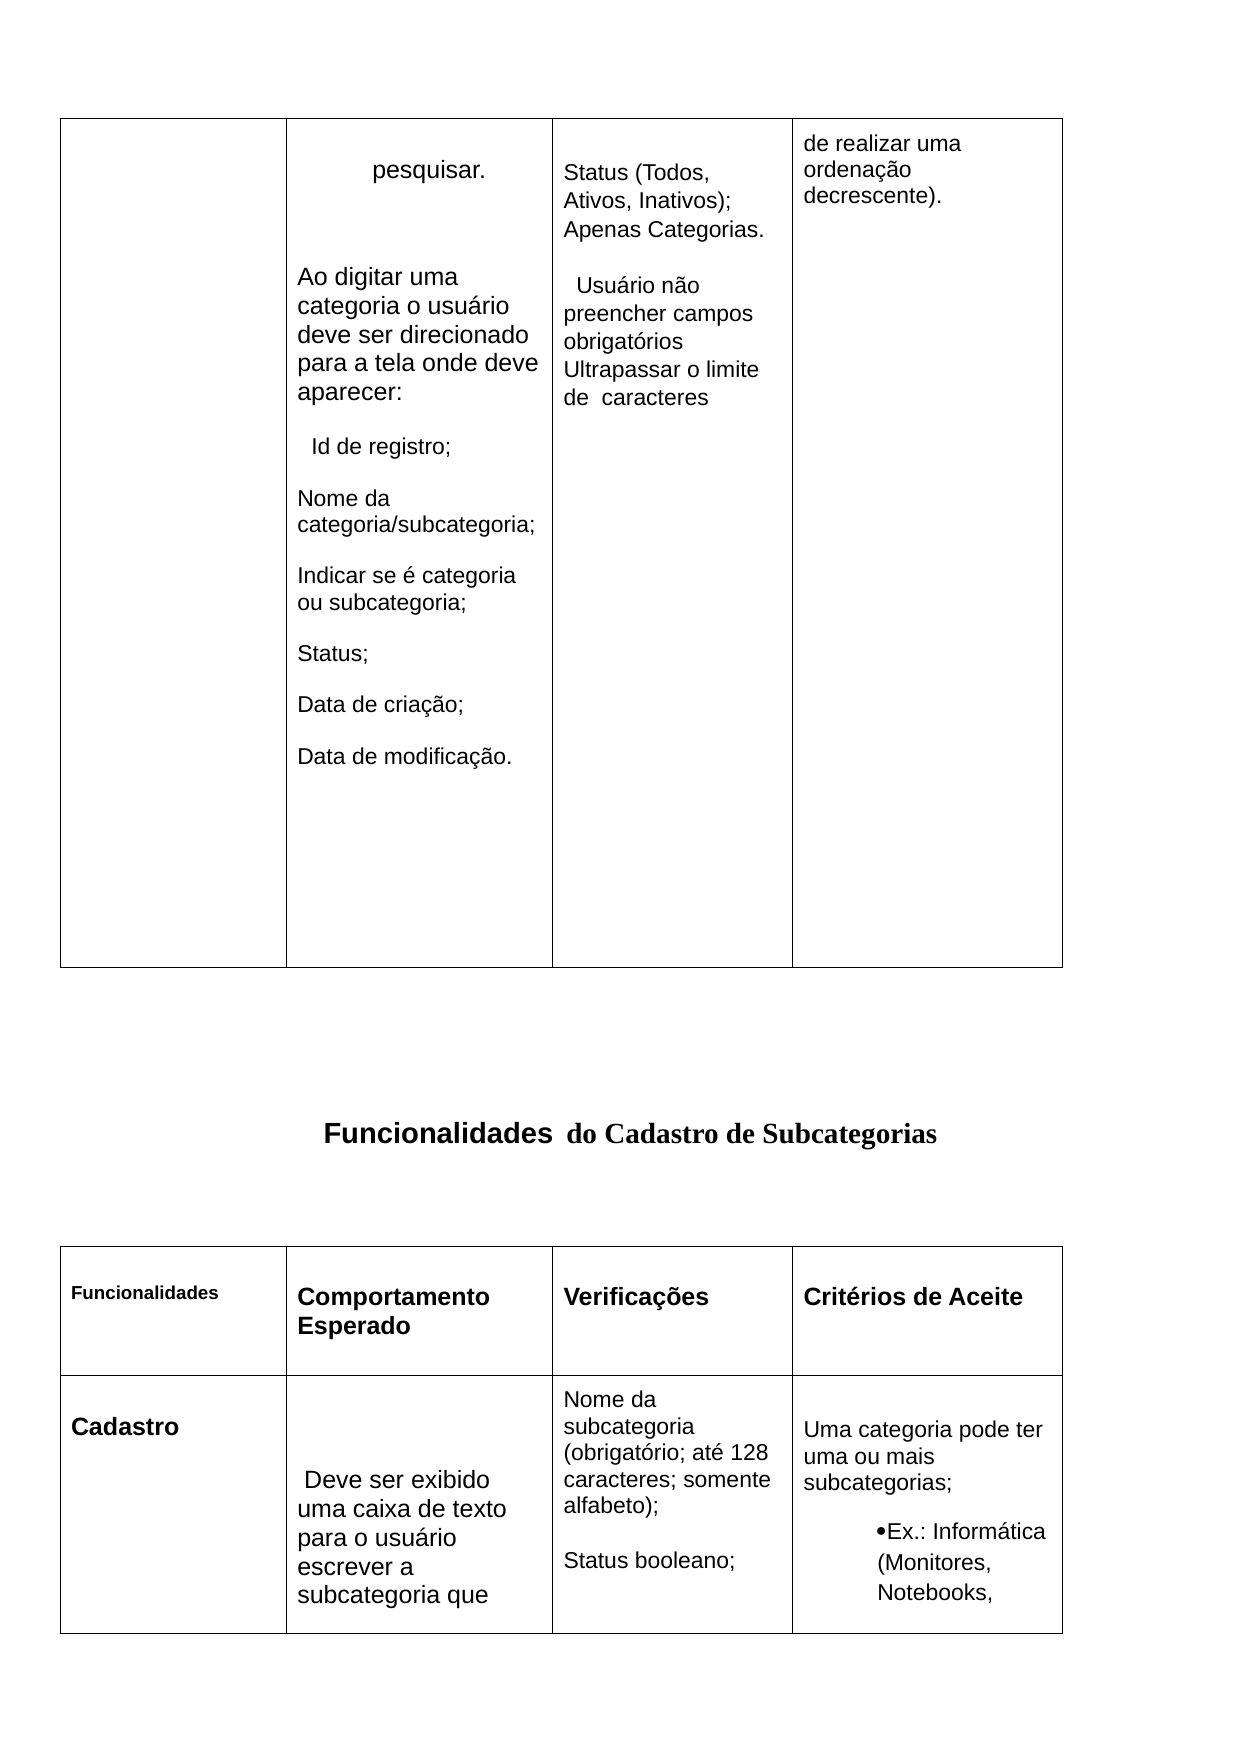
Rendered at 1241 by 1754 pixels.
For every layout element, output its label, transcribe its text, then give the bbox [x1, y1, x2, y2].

table_header Funcionalidades [61, 1247, 286, 1375]
table_cell Nome da subcategoria (obrigatório; até 128 caracteres; somente alfabeto); Status booleano; [553, 1376, 792, 1633]
table_header Comportamento Esperado [287, 1247, 552, 1375]
table_header Critérios de Aceite [793, 1247, 1062, 1375]
table_cell Cadastro [61, 1376, 286, 1633]
text Funcionalidades do Cadastro de Subcategorias [118, 1097, 1122, 1154]
table_cell pesquisar. Ao digitar uma categoria o usuário deve ser direcionado para a tela onde deve aparecer: Id de registro; Nome da categoria/subcategoria; Indicar se é categoria ou subcategoria; Status; Data de criação; Data de modificação. [287, 119, 552, 967]
table_cell Deve ser exibido uma caixa de texto para o usuário escrever a subcategoria que [287, 1376, 552, 1633]
table_cell Uma categoria pode ter uma ou mais subcategorias; Ex.: Informática (Monitores, Notebooks, [793, 1376, 1062, 1633]
table_cell Status (Todos, Ativos, Inativos); Apenas Categorias. Usuário não preencher campos obrigatórios Ultrapassar o limite de caracteres [553, 119, 792, 967]
table_header Verificações [553, 1247, 792, 1375]
table_cell de realizar uma ordenação decrescente). [793, 119, 1062, 967]
table_cell [61, 119, 286, 967]
